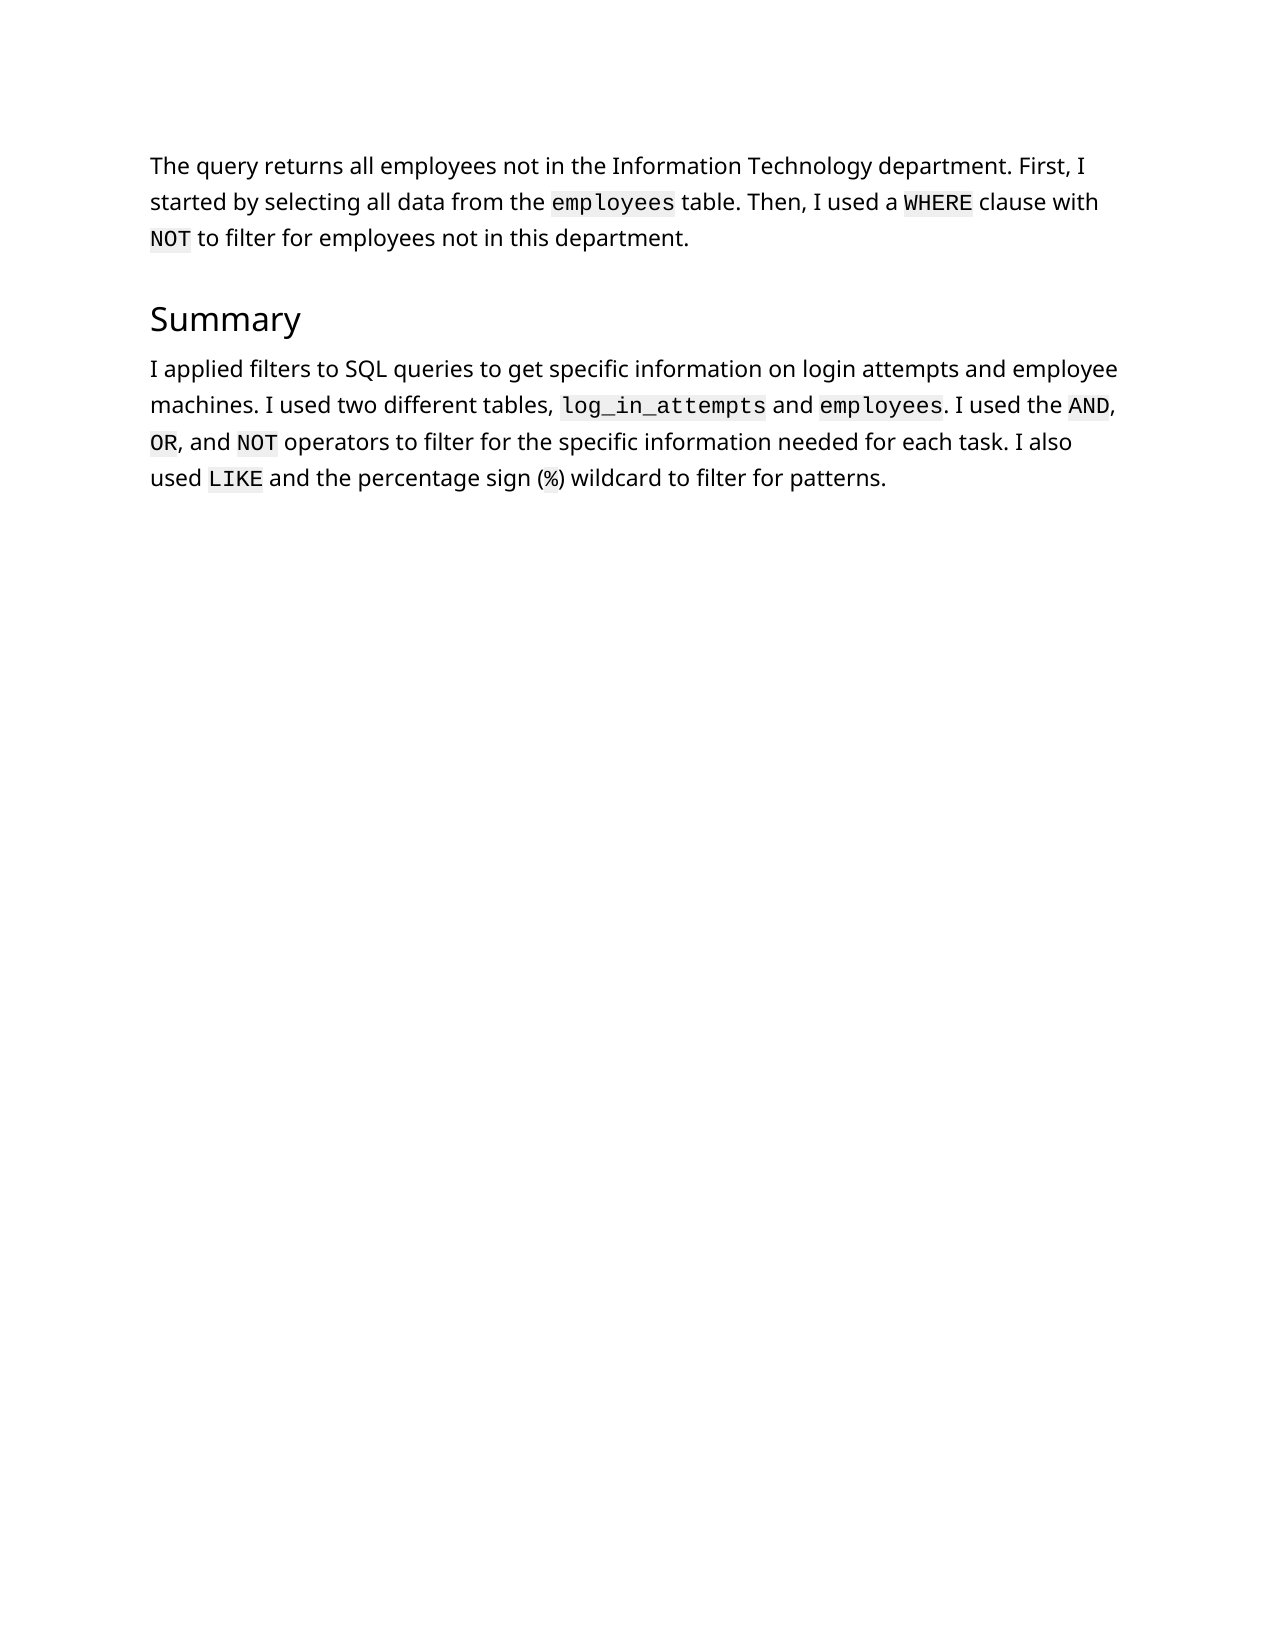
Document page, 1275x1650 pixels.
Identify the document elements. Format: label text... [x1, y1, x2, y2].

text I applied filters to SQL queries to get specific information on login attempts and employee machines. I used two different tables, log_in_attempts and employees. I used the AND, OR, and NOT operators to filter for the specific information needed for each task. I also used LIKE and the percentage sign (%) wildcard to filter for patterns. [150, 353, 1125, 493]
subtitle Summary [150, 296, 1125, 341]
text The query returns all employees not in the Information Technology department. First, I started by selecting all data from the employees table. Then, I used a WHERE clause with NOT to filter for employees not in this department. [150, 150, 1125, 253]
